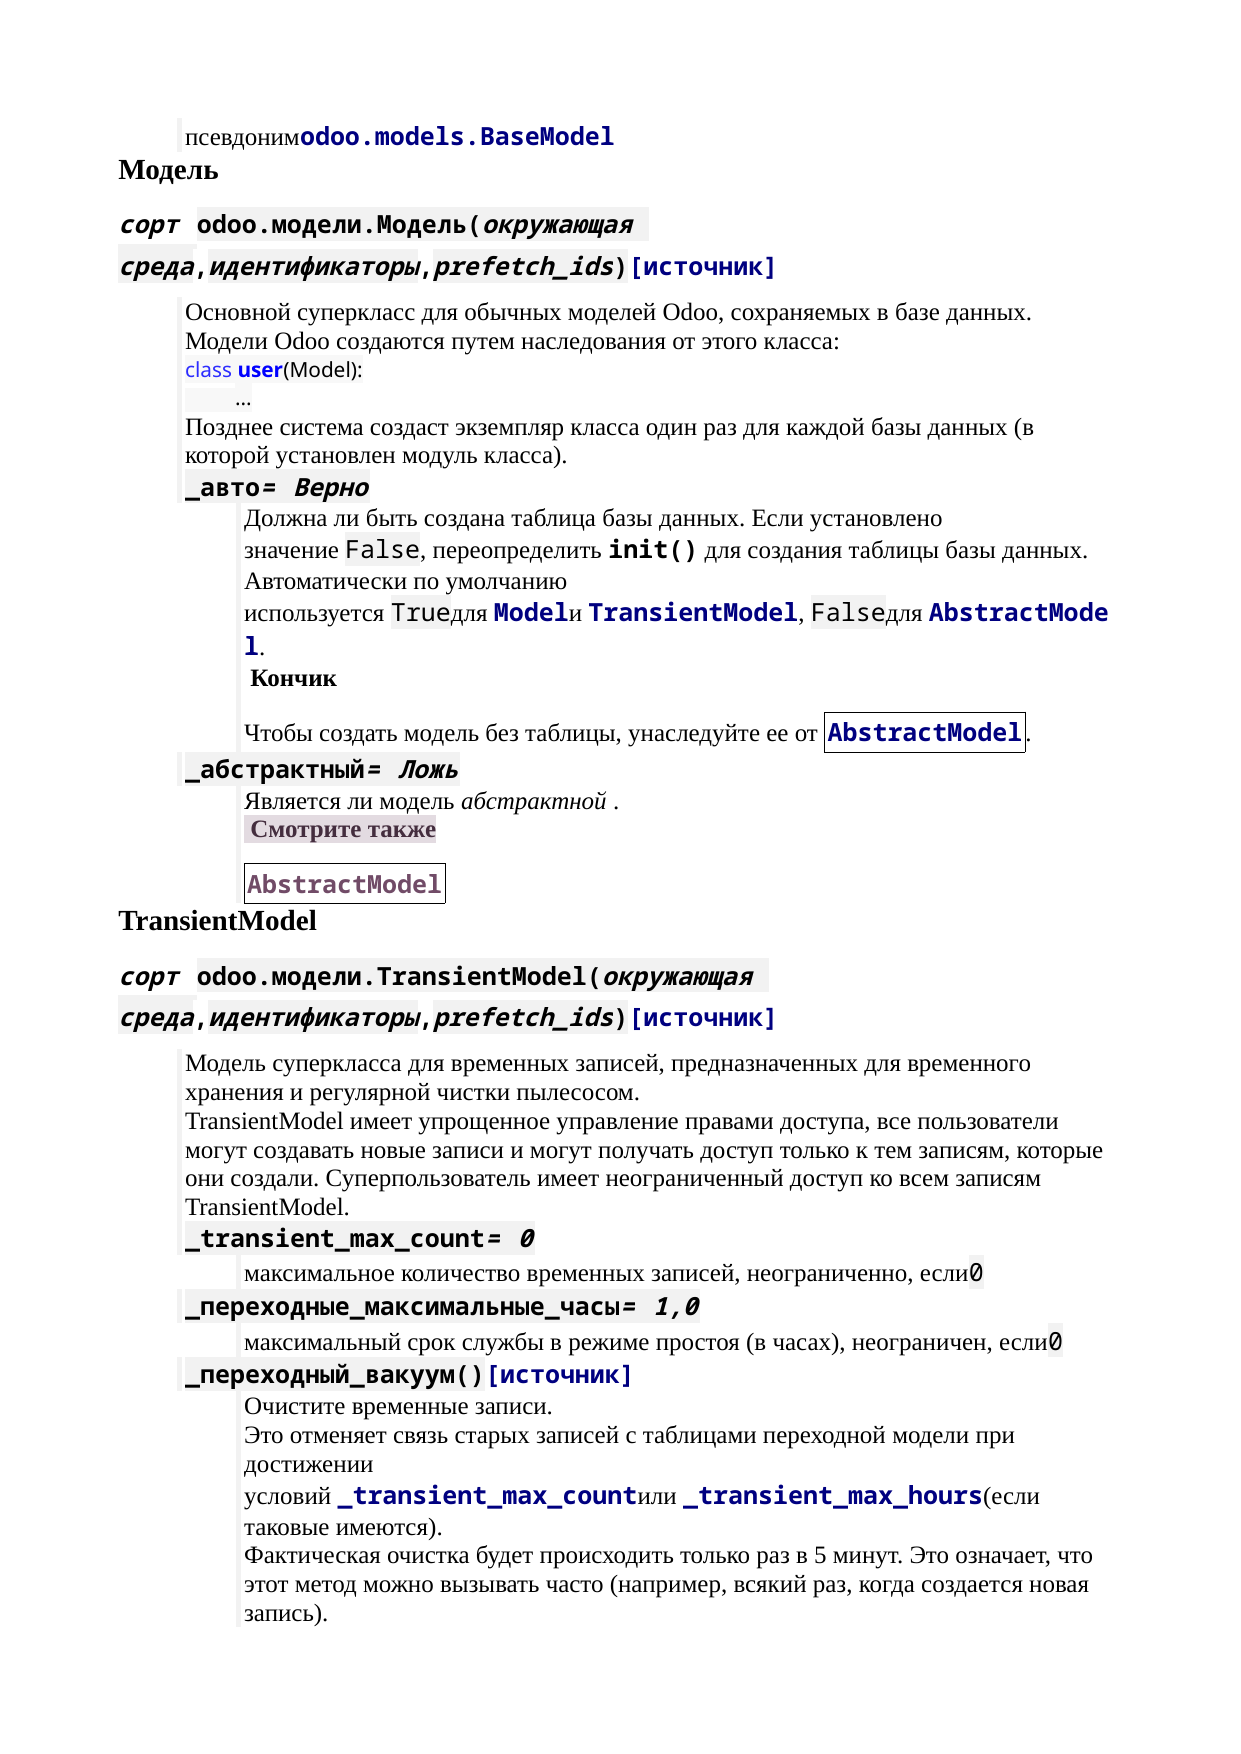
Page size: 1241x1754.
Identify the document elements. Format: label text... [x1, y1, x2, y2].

subtitle TransientModel [118, 903, 1122, 937]
subtitle _переходные_максимальные_часы= 1,0 [182, 1289, 1122, 1323]
list . [1026, 712, 1122, 752]
list Автоматически по умолчанию используется Trueдля Modelи TransientModel, Falseдля AbstractModel. [241, 566, 1122, 663]
subtitle _transient_max_count= 0 [182, 1221, 1122, 1255]
subtitle _переходный_вакуум()[источник] [182, 1357, 1122, 1391]
list AbstractModel [245, 864, 445, 903]
list Должна ли быть создана таблица базы данных. Если установлено значение False, переопределить init() для создания таблицы базы данных. [241, 503, 1122, 566]
list Очистите временные записи. [241, 1391, 1122, 1420]
subtitle сорт odoo.модели.Модель(окружающая среда,идентификаторы,prefetch_ids)[источник] [118, 207, 1122, 283]
list Модель суперкласса для временных записей, предназначенных для временного хранения и регулярной чистки пылесосом. [177, 1048, 1122, 1106]
text Кончик [241, 663, 1122, 692]
list Является ли модель абстрактной . [241, 786, 1122, 814]
list Это отменяет связь старых записей с таблицами переходной модели при достижении условий _transient_max_countили _transient_max_hours(если таковые имеются). [241, 1420, 1122, 1540]
list Позднее система создаст экземпляр класса один раз для каждой базы данных (в которой установлен модуль класса). [182, 412, 1122, 469]
list псевдонимodoo.models.BaseModel [182, 118, 1122, 152]
list Основной суперкласс для обычных моделей Odoo, сохраняемых в базе данных. [182, 297, 1122, 326]
subtitle _авто= Верно [182, 469, 1122, 503]
text ... [182, 383, 1122, 412]
text class user(Model): [182, 355, 1122, 383]
list Чтобы создать модель без таблицы, унаследуйте ее от [241, 712, 824, 752]
list AbstractModel [825, 713, 1025, 752]
list [446, 863, 1122, 903]
list Модели Odoo создаются путем наследования от этого класса: [182, 326, 1122, 355]
list максимальное количество временных записей, неограниченно, если0 [241, 1255, 1122, 1289]
list Фактическая очистка будет происходить только раз в 5 минут. Это означает, что этот метод можно вызывать часто (например, всякий раз, когда создается новая запись). [241, 1540, 1122, 1627]
text Смотрите также [241, 814, 1122, 843]
subtitle _абстрактный= Ложь [182, 752, 1122, 786]
subtitle Модель [118, 152, 1122, 186]
list максимальный срок службы в режиме простоя (в часах), неограничен, если0 [241, 1323, 1122, 1357]
subtitle сорт odoo.модели.TransientModel(окружающая среда,идентификаторы,prefetch_ids)[источник] [118, 958, 1122, 1034]
list TransientModel имеет упрощенное управление правами доступа, все пользователи могут создавать новые записи и могут получать доступ только к тем записям, которые они создали. Суперпользователь имеет неограниченный доступ ко всем записям TransientModel. [182, 1106, 1122, 1221]
